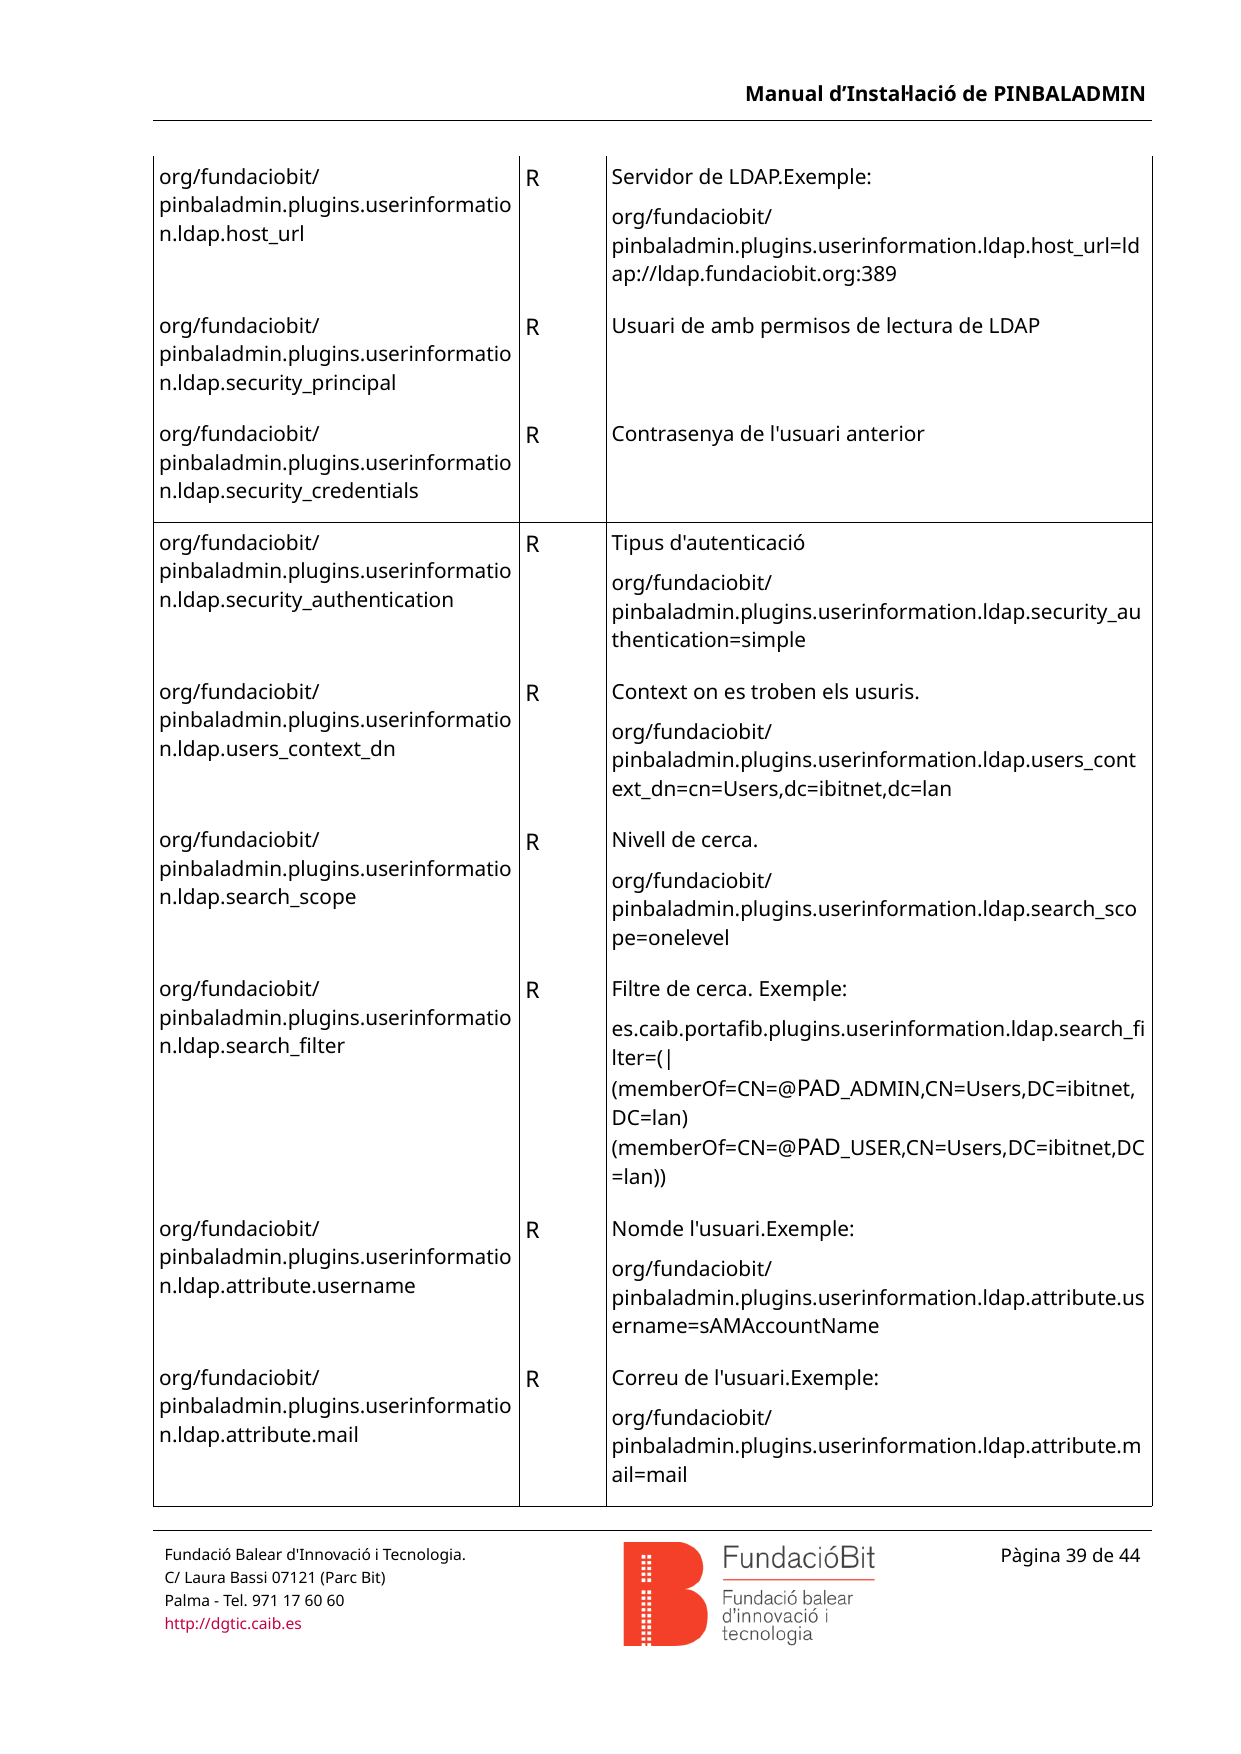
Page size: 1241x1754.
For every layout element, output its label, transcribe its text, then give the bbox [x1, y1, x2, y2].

table_cell R [520, 1208, 606, 1357]
table_cell R [520, 969, 606, 1208]
table_cell R [520, 820, 606, 969]
table_cell Nivell de cerca. org/fundaciobit/pinbaladmin.plugins.userinformation.ldap.search_scope=onelevel [607, 820, 1152, 969]
table_cell org/fundaciobit/pinbaladmin.plugins.userinformation.ldap.host_url [154, 156, 519, 305]
table_cell org/fundaciobit/pinbaladmin.plugins.userinformation.ldap.attribute.mail [154, 1357, 519, 1506]
table_cell org/fundaciobit/pinbaladmin.plugins.userinformation.ldap.security_credentials [154, 414, 519, 522]
table_cell Contrasenya de l'usuari anterior [607, 414, 1152, 522]
table_cell org/fundaciobit/pinbaladmin.plugins.userinformation.ldap.search_filter [154, 969, 519, 1208]
table_cell Servidor de LDAP.Exemple: org/fundaciobit/pinbaladmin.plugins.userinformation.ldap.host_url=ldap://ldap.fundaciobit.org:389 [607, 156, 1152, 305]
table_cell org/fundaciobit/pinbaladmin.plugins.userinformation.ldap.security_principal [154, 305, 519, 414]
table_cell org/fundaciobit/pinbaladmin.plugins.userinformation.ldap.search_scope [154, 820, 519, 969]
table_cell R [520, 523, 606, 671]
table_cell org/fundaciobit/pinbaladmin.plugins.userinformation.ldap.attribute.username [154, 1208, 519, 1357]
table_cell org/fundaciobit/pinbaladmin.plugins.userinformation.ldap.security_authentication [154, 523, 519, 671]
table_cell R [520, 156, 606, 305]
table_cell Filtre de cerca. Exemple: es.caib.portafib.plugins.userinformation.ldap.search_filter=(|(memberOf=CN=@PAD_ADMIN,CN=Users,DC=ibitnet,DC=lan)(memberOf=CN=@PAD_USER,CN=Users,DC=ibitnet,DC=lan)) [607, 969, 1152, 1208]
picture [623, 1542, 875, 1646]
table_cell org/fundaciobit/pinbaladmin.plugins.userinformation.ldap.users_context_dn [154, 671, 519, 820]
table_cell Nomde l'usuari.Exemple: org/fundaciobit/pinbaladmin.plugins.userinformation.ldap.attribute.username=sAMAccountName [607, 1208, 1152, 1357]
table_cell R [520, 1357, 606, 1506]
table_cell R [520, 305, 606, 414]
table_cell R [520, 414, 606, 522]
table_cell Tipus d'autenticació org/fundaciobit/pinbaladmin.plugins.userinformation.ldap.security_authentication=simple [607, 523, 1152, 671]
table_cell Correu de l'usuari.Exemple: org/fundaciobit/pinbaladmin.plugins.userinformation.ldap.attribute.mail=mail [607, 1357, 1152, 1506]
table_cell Usuari de amb permisos de lectura de LDAP [607, 305, 1152, 414]
table_cell R [520, 671, 606, 820]
table_cell Context on es troben els usuris. org/fundaciobit/pinbaladmin.plugins.userinformation.ldap.users_context_dn=cn=Users,dc=ibitnet,dc=lan [607, 671, 1152, 820]
